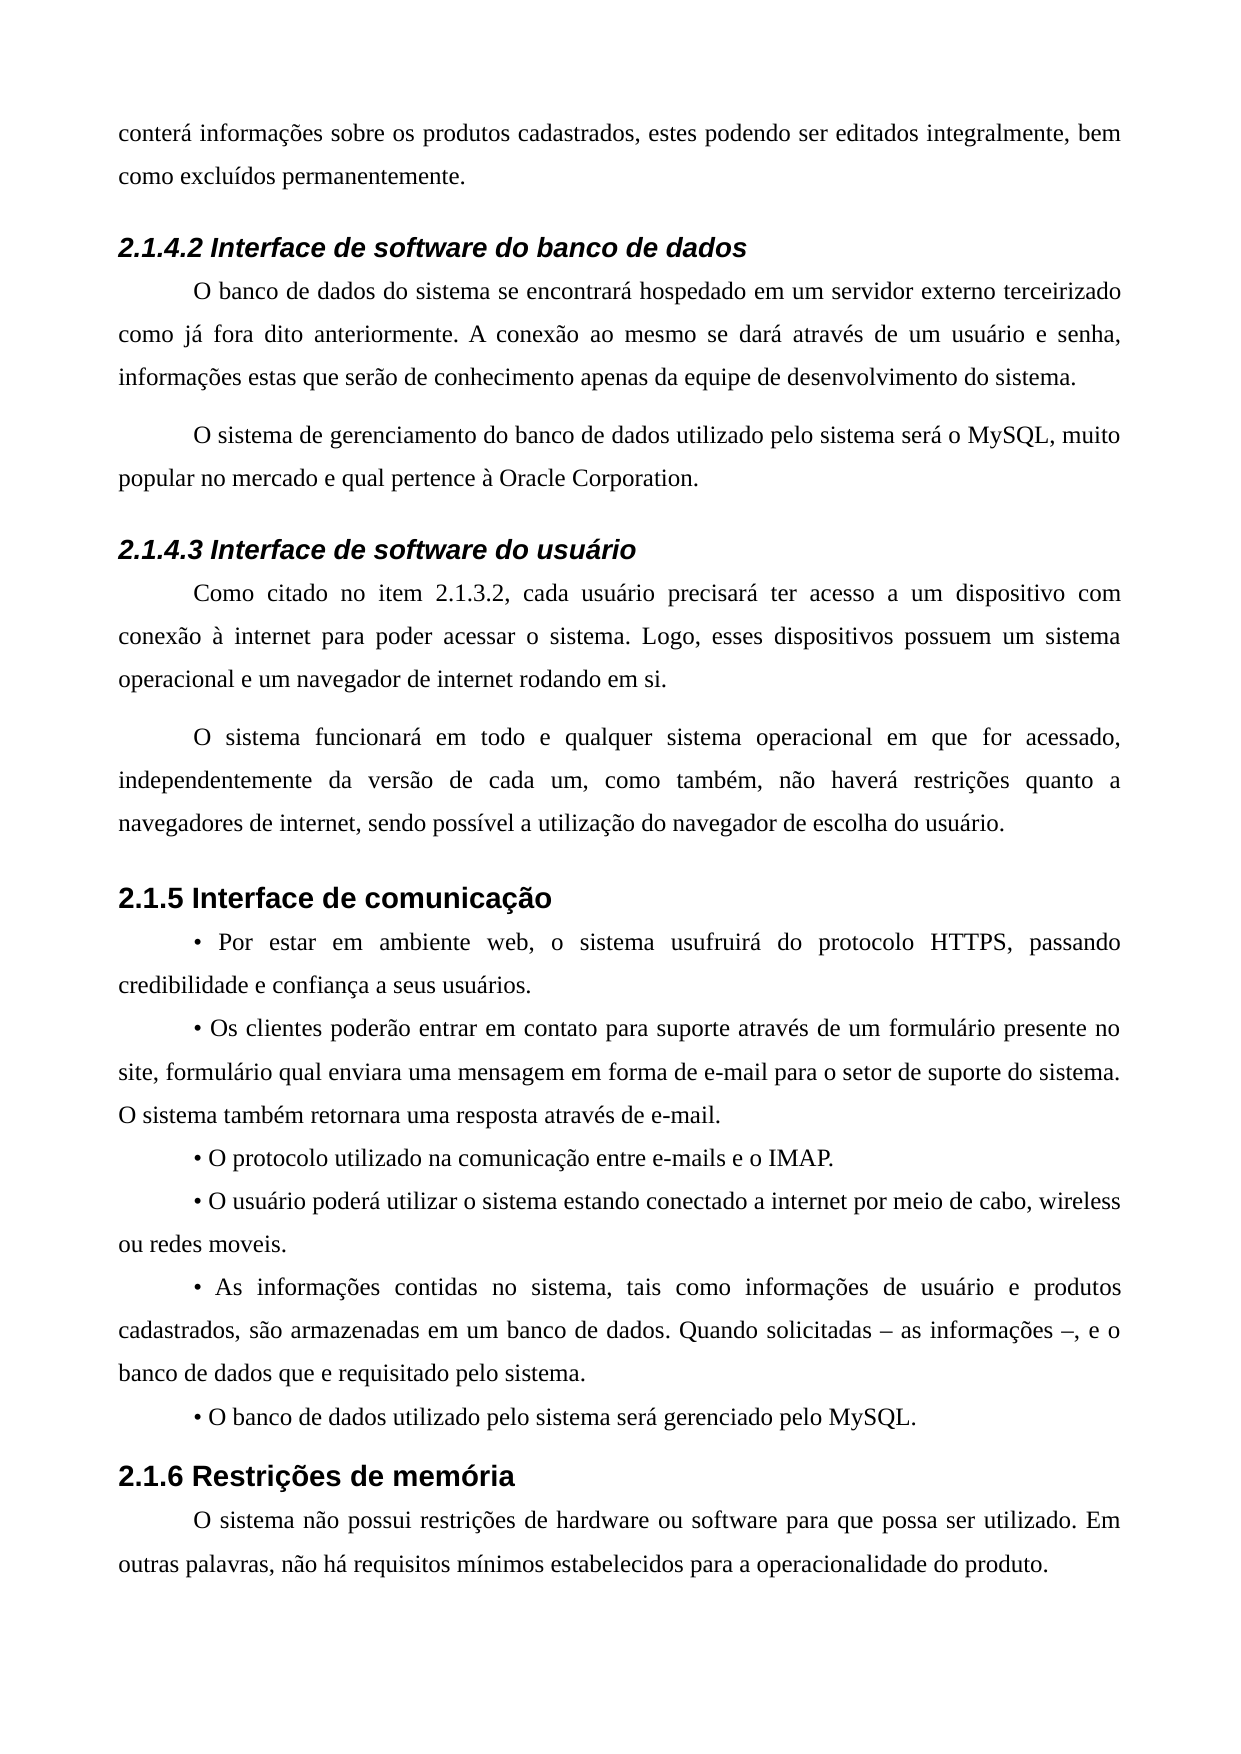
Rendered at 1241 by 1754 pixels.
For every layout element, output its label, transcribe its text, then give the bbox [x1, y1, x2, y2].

subtitle 2.1.6 Restrições de memória [118, 1459, 1122, 1493]
text • Os clientes poderão entrar em contato para suporte através de um formulário presente no site, formulário qual enviara uma mensagem em forma de e-mail para o setor de suporte do sistema. O sistema também retornara uma resposta através de e-mail. [118, 1013, 1122, 1128]
text Como citado no item 2.1.3.2, cada usuário precisará ter acesso a um dispositivo com conexão à internet para poder acessar o sistema. Logo, esses dispositivos possuem um sistema operacional e um navegador de internet rodando em si. [118, 578, 1122, 693]
text O sistema não possui restrições de hardware ou software para que possa ser utilizado. Em outras palavras, não há requisitos mínimos estabelecidos para a operacionalidade do produto. [118, 1506, 1122, 1577]
subtitle 2.1.4.3 Interface de software do usuário [118, 534, 1122, 566]
text • Por estar em ambiente web, o sistema usufruirá do protocolo HTTPS, passando credibilidade e confiança a seus usuários. [118, 927, 1122, 999]
text • O usuário poderá utilizar o sistema estando conectado a internet por meio de cabo, wireless ou redes moveis. [118, 1186, 1122, 1258]
text • O protocolo utilizado na comunicação entre e-mails e o IMAP. [118, 1143, 1122, 1172]
text • O banco de dados utilizado pelo sistema será gerenciado pelo MySQL. [118, 1402, 1122, 1430]
text conterá informações sobre os produtos cadastrados, estes podendo ser editados integralmente, bem como excluídos permanentemente. [118, 118, 1122, 190]
subtitle 2.1.4.2 Interface de software do banco de dados [118, 232, 1122, 263]
text O sistema de gerenciamento do banco de dados utilizado pelo sistema será o MySQL, muito popular no mercado e qual pertence à Oracle Corporation. [118, 420, 1122, 492]
subtitle 2.1.5 Interface de comunicação [118, 881, 1122, 915]
text O sistema funcionará em todo e qualquer sistema operacional em que for acessado, independentemente da versão de cada um, como também, não haverá restrições quanto a navegadores de internet, sendo possível a utilização do navegador de escolha do usuário. [118, 722, 1122, 837]
text O banco de dados do sistema se encontrará hospedado em um servidor externo terceirizado como já fora dito anteriormente. A conexão ao mesmo se dará através de um usuário e senha, informações estas que serão de conhecimento apenas da equipe de desenvolvimento do sistema. [118, 276, 1122, 391]
text • As informações contidas no sistema, tais como informações de usuário e produtos cadastrados, são armazenadas em um banco de dados. Quando solicitadas – as informações –, e o banco de dados que e requisitado pelo sistema. [118, 1272, 1122, 1387]
